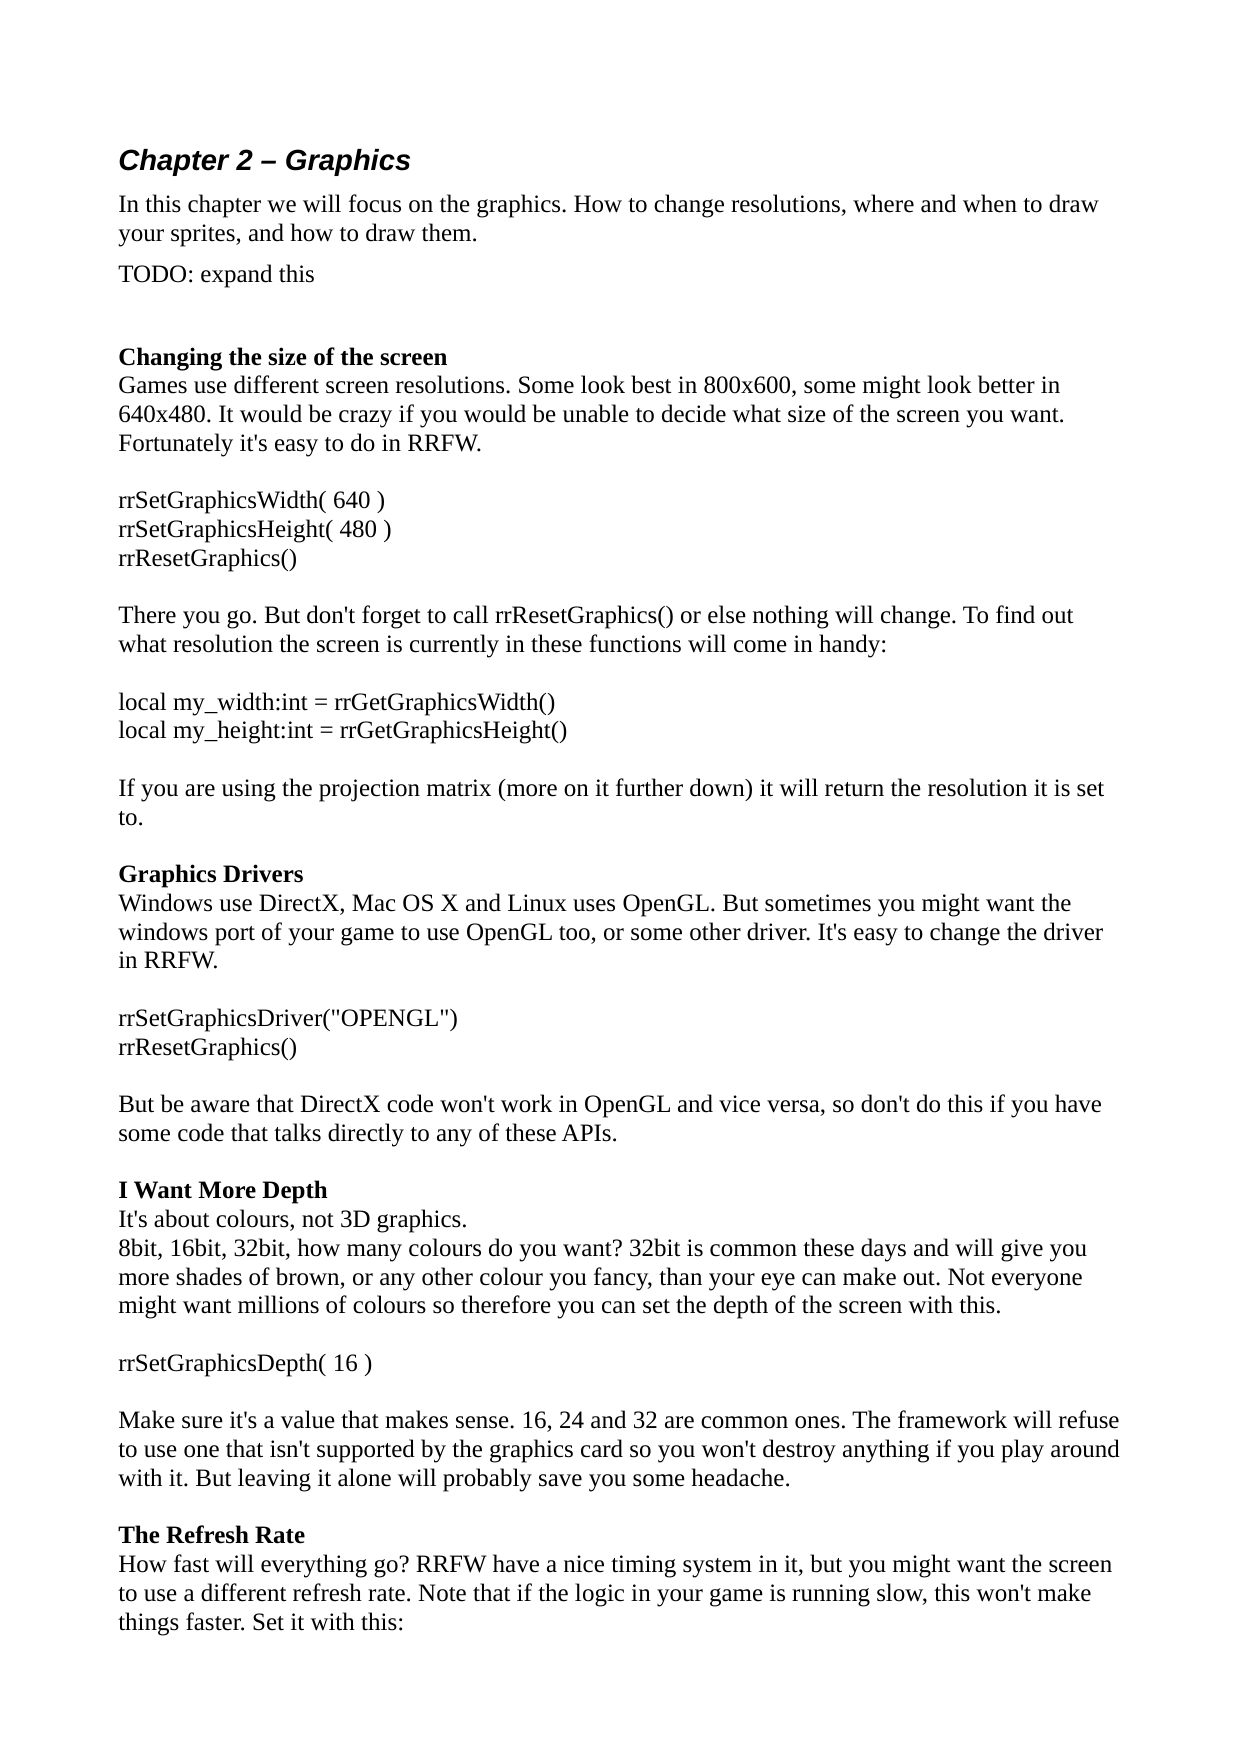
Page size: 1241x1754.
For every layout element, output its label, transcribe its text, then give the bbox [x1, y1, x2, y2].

text rrResetGraphics() [118, 1032, 1122, 1060]
text How fast will everything go? RRFW have a nice timing system in it, but you might want the screen to use a different refresh rate. Note that if the logic in your game is running slow, this won't make things faster. Set it with this: [118, 1549, 1122, 1635]
text I Want More Depth [118, 1175, 1122, 1204]
text Graphics Drivers [118, 859, 1122, 888]
text Make sure it's a value that makes sense. 16, 24 and 32 are common ones. The framework will refuse to use one that isn't supported by the graphics card so you won't destroy anything if you play around with it. But leaving it alone will probably save you some headache. [118, 1405, 1122, 1492]
text In this chapter we will focus on the graphics. How to change resolutions, where and when to draw your sprites, and how to draw them. [118, 189, 1122, 247]
text 8bit, 16bit, 32bit, how many colours do you want? 32bit is common these days and will give you more shades of brown, or any other colour you fancy, than your eye can make out. Not everyone might want millions of colours so therefore you can set the depth of the screen with this. [118, 1233, 1122, 1319]
text It's about colours, not 3D graphics. [118, 1204, 1122, 1233]
subtitle Chapter 2 – Graphics [118, 143, 1122, 177]
text Changing the size of the screen [118, 342, 1122, 370]
text Games use different screen resolutions. Some look best in 800x600, some might look better in 640x480. It would be crazy if you would be unable to decide what size of the screen you want. Fortunately it's easy to do in RRFW. [118, 370, 1122, 457]
text rrSetGraphicsWidth( 640 ) [118, 485, 1122, 514]
text local my_height:int = rrGetGraphicsHeight() [118, 715, 1122, 744]
text There you go. But don't forget to call rrResetGraphics() or else nothing will change. To find out what resolution the screen is currently in these functions will come in handy: [118, 600, 1122, 658]
text local my_width:int = rrGetGraphicsWidth() [118, 687, 1122, 715]
text If you are using the projection matrix (more on it further down) it will return the resolution it is set to. [118, 773, 1122, 830]
text Windows use DirectX, Mac OS X and Linux uses OpenGL. But sometimes you might want the windows port of your game to use OpenGL too, or some other driver. It's easy to change the driver in RRFW. [118, 888, 1122, 974]
text The Refresh Rate [118, 1520, 1122, 1549]
text But be aware that DirectX code won't work in OpenGL and vice versa, so don't do this if you have some code that talks directly to any of these APIs. [118, 1089, 1122, 1147]
text rrSetGraphicsDriver("OPENGL") [118, 1003, 1122, 1032]
text rrSetGraphicsHeight( 480 ) [118, 514, 1122, 543]
text rrResetGraphics() [118, 543, 1122, 572]
text rrSetGraphicsDepth( 16 ) [118, 1348, 1122, 1377]
text TODO: expand this [118, 259, 1122, 288]
